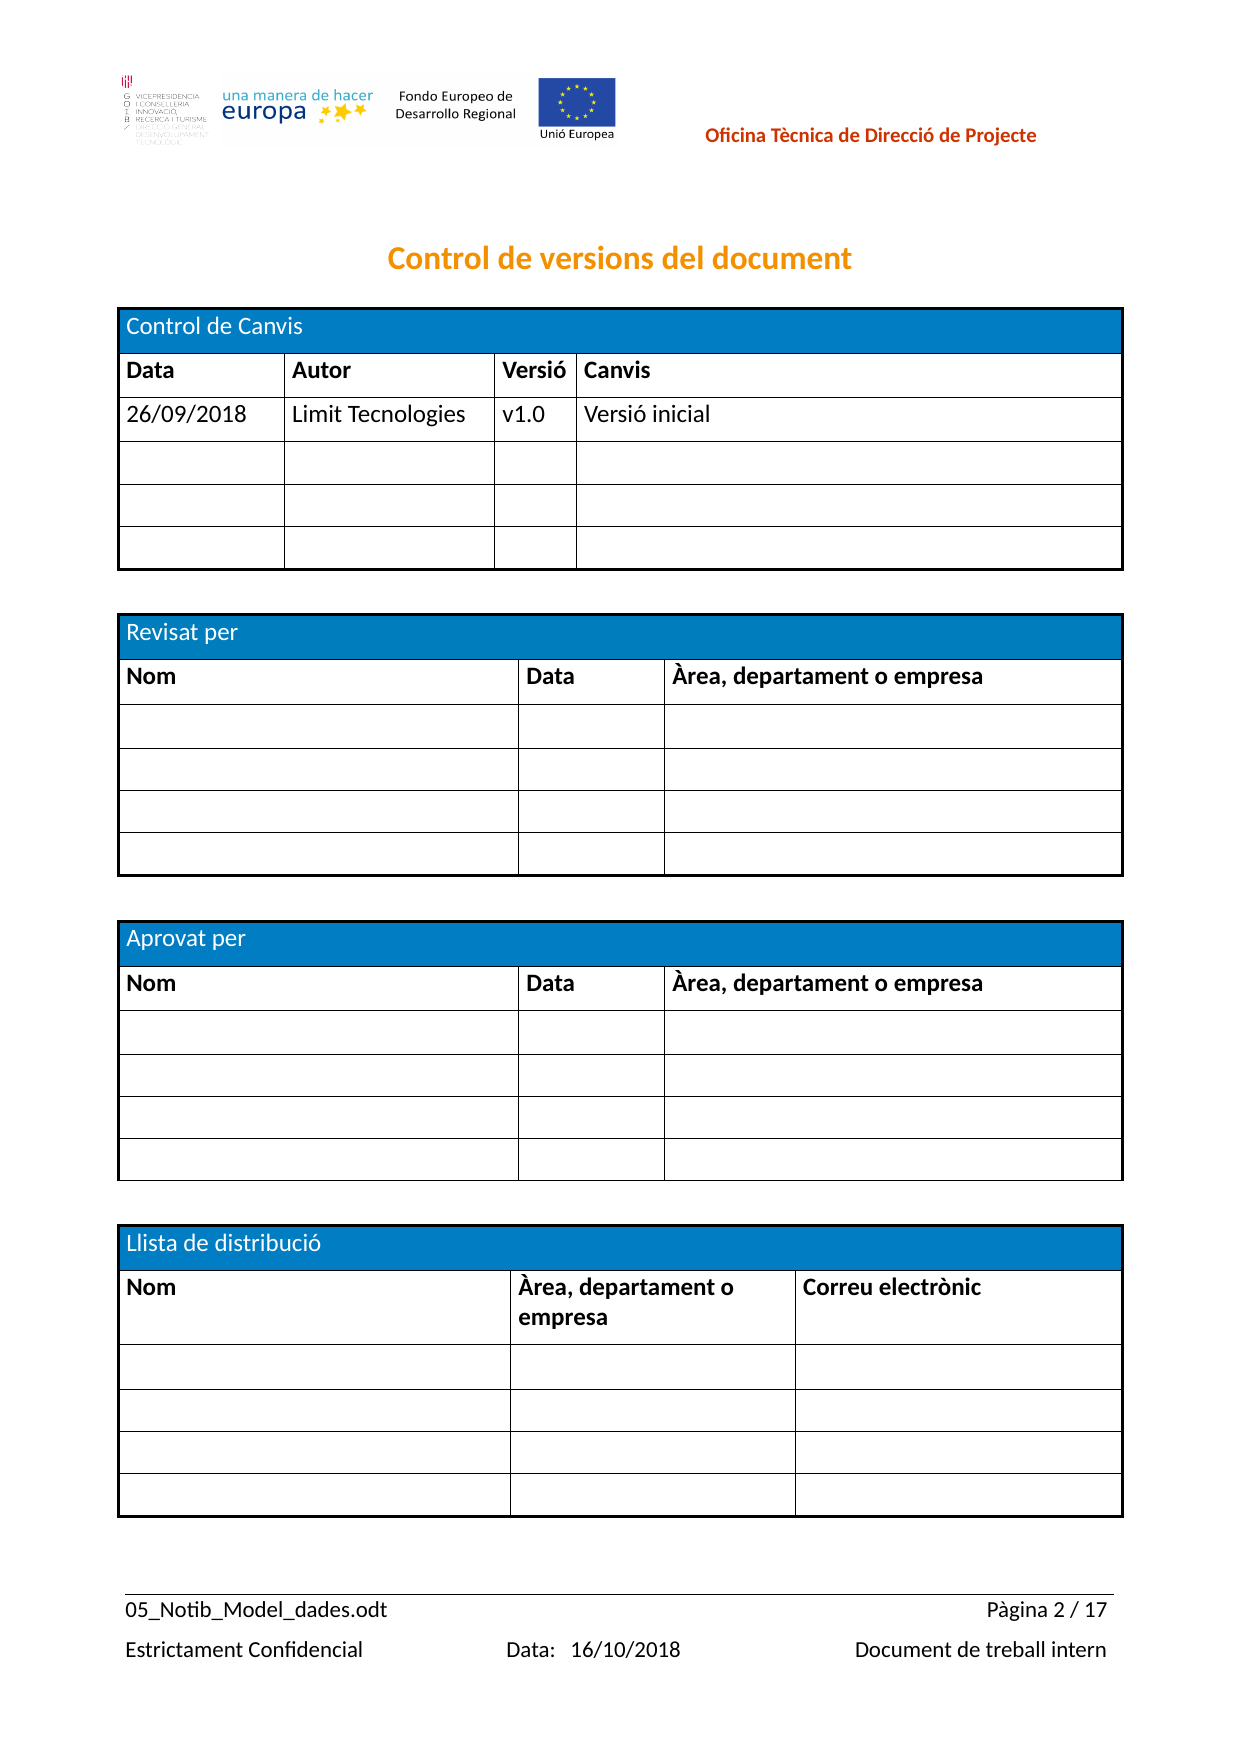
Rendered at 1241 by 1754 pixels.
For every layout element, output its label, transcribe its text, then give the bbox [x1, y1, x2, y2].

table_cell 26/09/2018 [120, 398, 284, 441]
table_cell [495, 442, 576, 483]
table_cell [511, 1474, 795, 1515]
table_cell Nom [120, 660, 518, 703]
table_header Llista de distribució [120, 1227, 1121, 1270]
table_cell [577, 527, 1121, 568]
table_cell Nom [120, 1271, 510, 1344]
table_cell [120, 1474, 510, 1515]
table_cell Data [519, 660, 664, 703]
table_cell [519, 833, 664, 874]
table_cell [120, 1390, 510, 1431]
table_cell [665, 705, 1121, 747]
table_cell [120, 1139, 518, 1180]
table_cell [519, 1011, 664, 1054]
table_cell [511, 1345, 795, 1388]
table_cell [120, 791, 518, 832]
table_cell [519, 749, 664, 790]
table_cell Autor [285, 354, 494, 397]
picture [219, 73, 621, 147]
table_cell [120, 705, 518, 747]
table_cell [519, 705, 664, 747]
table_cell [665, 791, 1121, 832]
table_cell [519, 1055, 664, 1096]
table_cell [511, 1390, 795, 1431]
table_cell [495, 527, 576, 568]
table_cell [120, 1097, 518, 1138]
table_cell Limit Tecnologies [285, 398, 494, 441]
table_cell Data [120, 354, 284, 397]
table_cell [120, 1055, 518, 1096]
table_cell [519, 791, 664, 832]
table_cell [120, 1011, 518, 1054]
table_header Aprovat per [120, 923, 1121, 966]
picture [118, 73, 213, 147]
table_cell [665, 1139, 1121, 1180]
table_cell [285, 485, 494, 526]
table_cell Canvis [577, 354, 1121, 397]
table_cell [120, 833, 518, 874]
table_cell [577, 442, 1121, 483]
table_cell [796, 1474, 1121, 1515]
table_cell [120, 1345, 510, 1388]
table_cell [665, 1097, 1121, 1138]
table_cell [796, 1345, 1121, 1388]
table_cell [665, 1055, 1121, 1096]
table_cell [665, 749, 1121, 790]
table_cell Versió [495, 354, 576, 397]
subtitle Control de versions del document [118, 237, 1122, 277]
table_header Control de Canvis [120, 310, 1121, 353]
table_cell [665, 833, 1121, 874]
table_cell Àrea, departament o empresa [665, 967, 1121, 1010]
table_cell v1.0 [495, 398, 576, 441]
table_cell [285, 527, 494, 568]
table_cell [120, 485, 284, 526]
table_cell [796, 1432, 1121, 1473]
table_cell [120, 527, 284, 568]
table_cell [495, 485, 576, 526]
table_cell [120, 749, 518, 790]
table_header Revisat per [120, 616, 1121, 659]
table_cell [665, 1011, 1121, 1054]
table_cell [285, 442, 494, 483]
table_cell [519, 1139, 664, 1180]
table_cell Data [519, 967, 664, 1010]
table_cell Àrea, departament o empresa [511, 1271, 795, 1344]
table_cell [519, 1097, 664, 1138]
table_cell [796, 1390, 1121, 1431]
table_cell Versió inicial [577, 398, 1121, 441]
table_cell [577, 485, 1121, 526]
table_cell Nom [120, 967, 518, 1010]
table_cell [120, 1432, 510, 1473]
table_cell Àrea, departament o empresa [665, 660, 1121, 703]
table_cell [511, 1432, 795, 1473]
table_cell Correu electrònic [796, 1271, 1121, 1344]
table_cell [120, 442, 284, 483]
